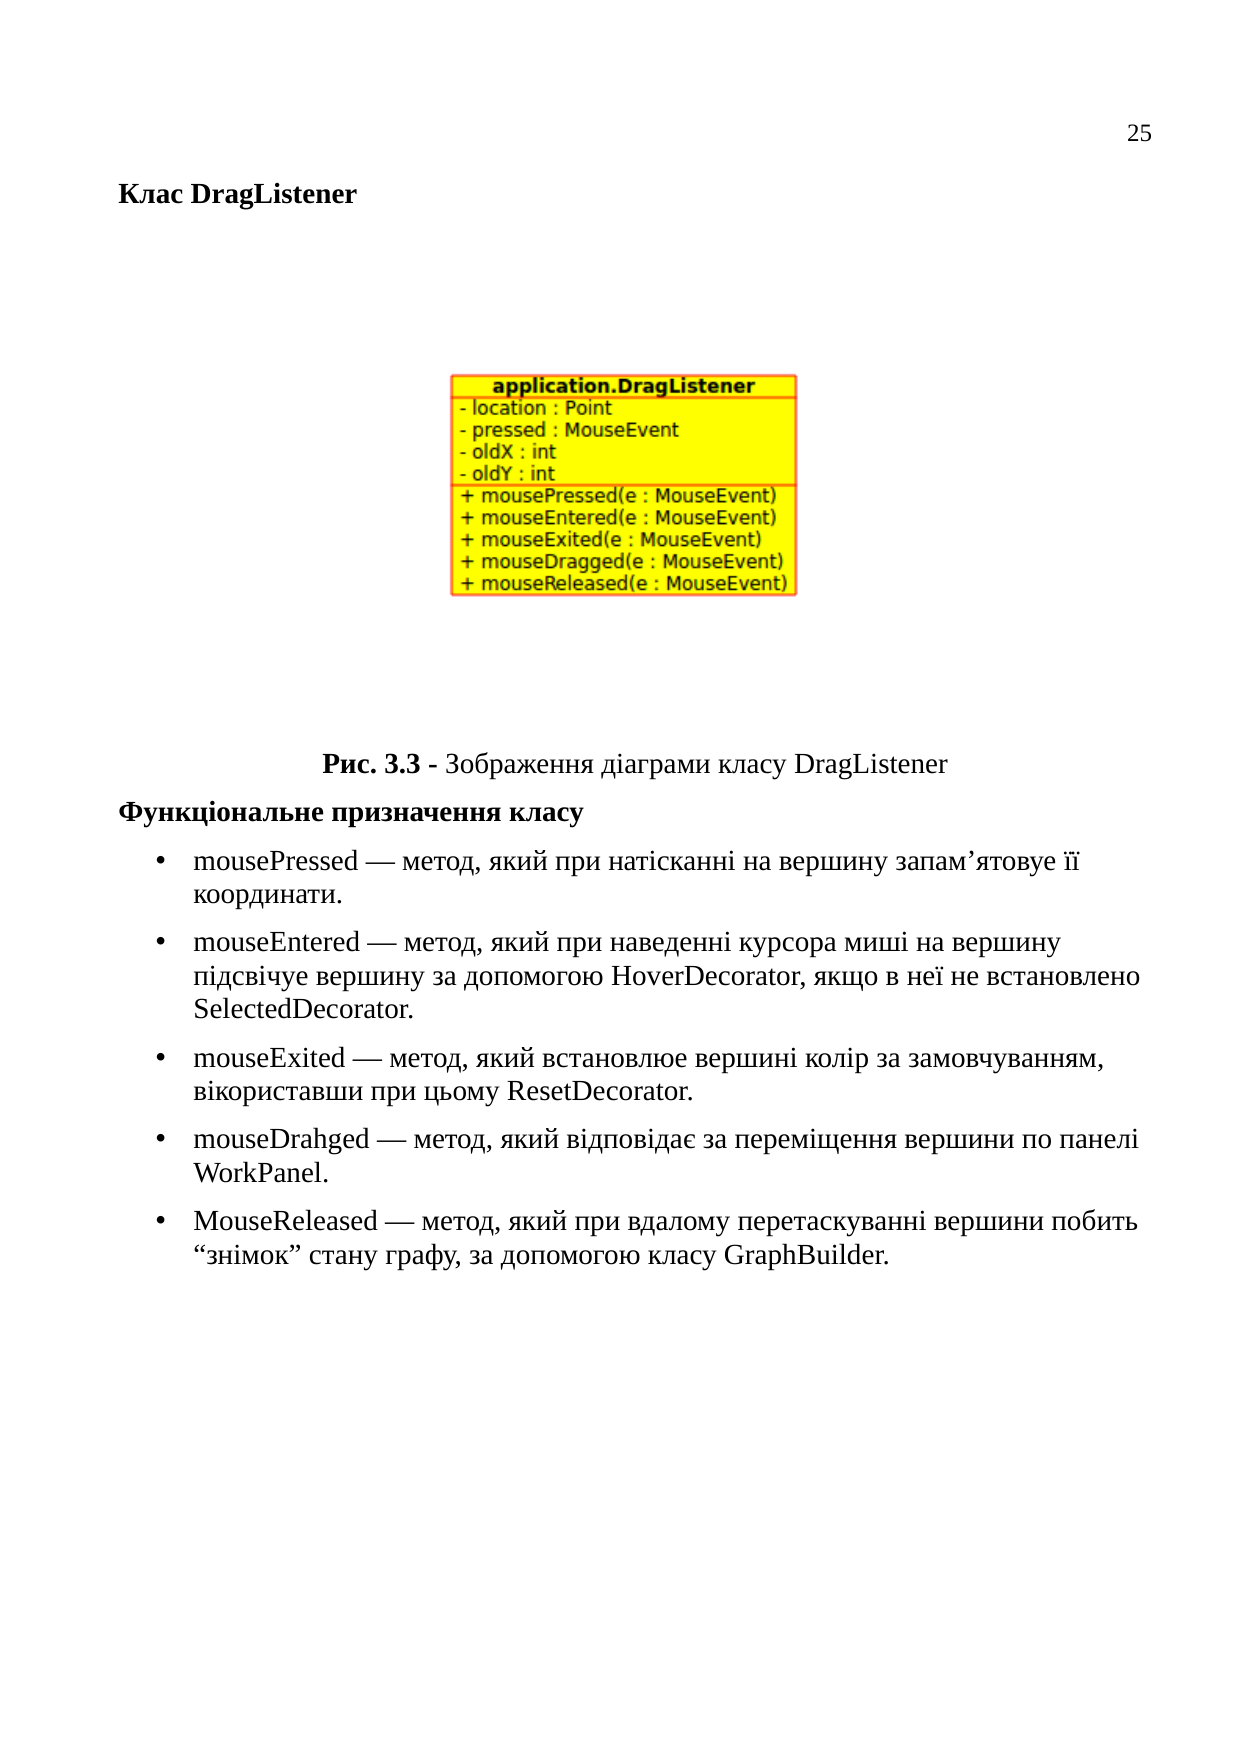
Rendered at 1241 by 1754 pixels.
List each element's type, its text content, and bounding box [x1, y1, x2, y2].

list mouseDrahged — метод, який відповідає за переміщення вершини по панелі WorkPanel. [156, 1121, 1152, 1189]
list mouseExited — метод, який встановлюе вершині колір за замовчуванням, вікориставши при цьому ResetDecorator. [156, 1040, 1152, 1107]
text Рис. 3.3 - Зображення діаграми класу DragListener [118, 224, 1152, 780]
text Клас DragListener [118, 176, 1152, 210]
list mousePressed — метод, який при натісканні на вершину запам’ятовуе її координати. [156, 843, 1152, 910]
list mouseEntered — метод, який при наведенні курсора миші на вершину підсвічуе вершину за допомогою HoverDecorator, якщо в неї не встановлено SelectedDecorator. [156, 924, 1152, 1025]
picture [214, 224, 1056, 747]
list MouseReleased — метод, який при вдалому перетаскуванні вершини побить “знімок” стану графу, за допомогою класу GraphBuilder. [156, 1203, 1152, 1270]
text Функціональне призначення класу [118, 794, 1152, 828]
